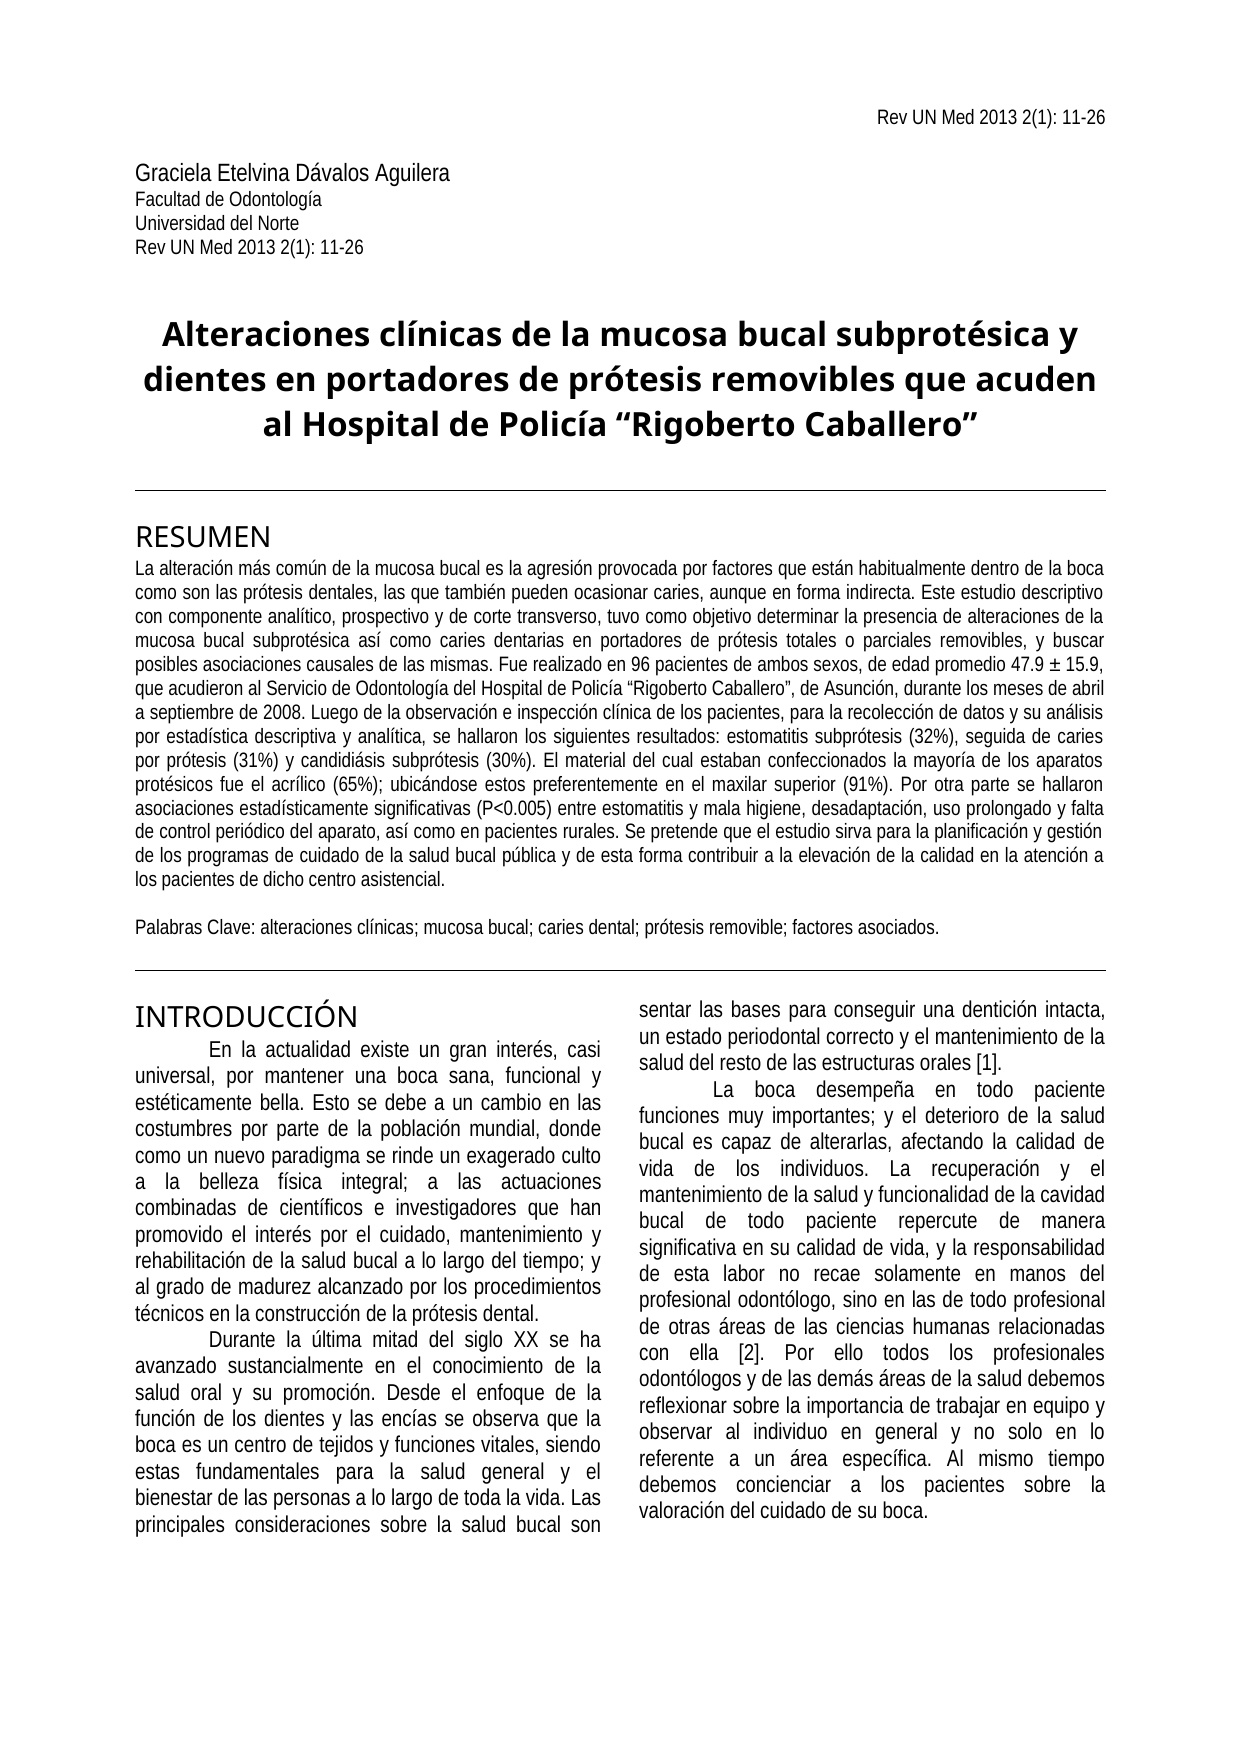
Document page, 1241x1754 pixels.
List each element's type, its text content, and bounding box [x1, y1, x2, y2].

text Graciela Etelvina Dávalos Aguilera [135, 158, 1106, 187]
text La alteración más común de la mucosa bucal es la agresión provocada por factores que están habitualmente dentro de la boca como son las prótesis dentales, las que también pueden ocasionar caries, aunque en forma indirecta. Este estudio descriptivo con componente analítico, prospectivo y de corte transverso, tuvo como objetivo determinar la presencia de alteraciones de la mucosa bucal subprotésica así como caries dentarias en portadores de prótesis totales o parciales removibles, y buscar posibles asociaciones causales de las mismas. Fue realizado en 96 pacientes de ambos sexos, de edad promedio 47.9 ± 15.9, que acudieron al Servicio de Odontología del Hospital de Policía “Rigoberto Caballero”, de Asunción, durante los meses de abril a septiembre de 2008. Luego de la observación e inspección clínica de los pacientes, para la recolección de datos y su análisis por estadística descriptiva y analítica, se hallaron los siguientes resultados: estomatitis subprótesis (32%), seguida de caries por prótesis (31%) y candidiásis subprótesis (30%). El material del cual estaban confeccionados la mayoría de los aparatos protésicos fue el acrílico (65%); ubicándose estos preferentemente en el maxilar superior (91%). Por otra parte se hallaron asociaciones estadísticamente significativas (P<0.005) entre estomatitis y mala higiene, desadaptación, uso prolongado y falta de control periódico del aparato, así como en pacientes rurales. Se pretende que el estudio sirva para la planificación y gestión de los programas de cuidado de la salud bucal pública y de esta forma contribuir a la elevación de la calidad en la atención a los pacientes de dicho centro asistencial. [135, 556, 1106, 891]
text En la actualidad existe un gran interés, casi universal, por mantener una boca sana, funcional y estéticamente bella. Esto se debe a un cambio en las costumbres por parte de la población mundial, donde como un nuevo paradigma se rinde un exagerado culto a la belleza física integral; a las actuaciones combinadas de científicos e investigadores que han promovido el interés por el cuidado, mantenimiento y rehabilitación de la salud bucal a lo largo del tiempo; y al grado de madurez alcanzado por los procedimientos técnicos en la construcción de la prótesis dental. [135, 1036, 601, 1326]
text Durante la última mitad del siglo XX se ha avanzado sustancialmente en el conocimiento de la salud oral y su promoción. Desde el enfoque de la función de los dientes y las encías se observa que la boca es un centro de tejidos y funciones vitales, siendo estas fundamentales para la salud general y el bienestar de las personas a lo largo de toda la vida. Las principales consideraciones sobre la salud bucal son [135, 1326, 601, 1537]
text Universidad del Norte [135, 211, 1106, 235]
subtitle RESUMEN [135, 516, 1106, 556]
subtitle Alteraciones clínicas de la mucosa bucal subprotésica y dientes en portadores de prótesis removibles que acuden al Hospital de Policía “Rigoberto Caballero” [135, 310, 1106, 447]
text Palabras Clave: alteraciones clínicas; mucosa bucal; caries dental; prótesis removible; factores asociados. [135, 915, 1106, 939]
text La boca desempeña en todo paciente funciones muy importantes; y el deterioro de la salud bucal es capaz de alterarlas, afectando la calidad de vida de los individuos. La recuperación y el mantenimiento de la salud y funcionalidad de la cavidad bucal de todo paciente repercute de manera significativa en su calidad de vida, y la responsabilidad de esta labor no recae solamente en manos del profesional odontólogo, sino en las de todo profesional de otras áreas de las ciencias humanas relacionadas con ella [2]. Por ello todos los profesionales odontólogos y de las demás áreas de la salud debemos reflexionar sobre la importancia de trabajar en equipo y observar al individuo en general y no solo en lo referente a un área específica. Al mismo tiempo debemos concienciar a los pacientes sobre la valoración del cuidado de su boca. [639, 1076, 1106, 1523]
text Rev UN Med 2013 2(1): 11-26 [135, 235, 1106, 259]
text Facultad de Odontología [135, 187, 1106, 211]
subtitle INTRODUCCIÓN [135, 996, 601, 1036]
text sentar las bases para conseguir una dentición intacta, un estado periodontal correcto y el mantenimiento de la salud del resto de las estructuras orales [1]. [639, 996, 1106, 1076]
